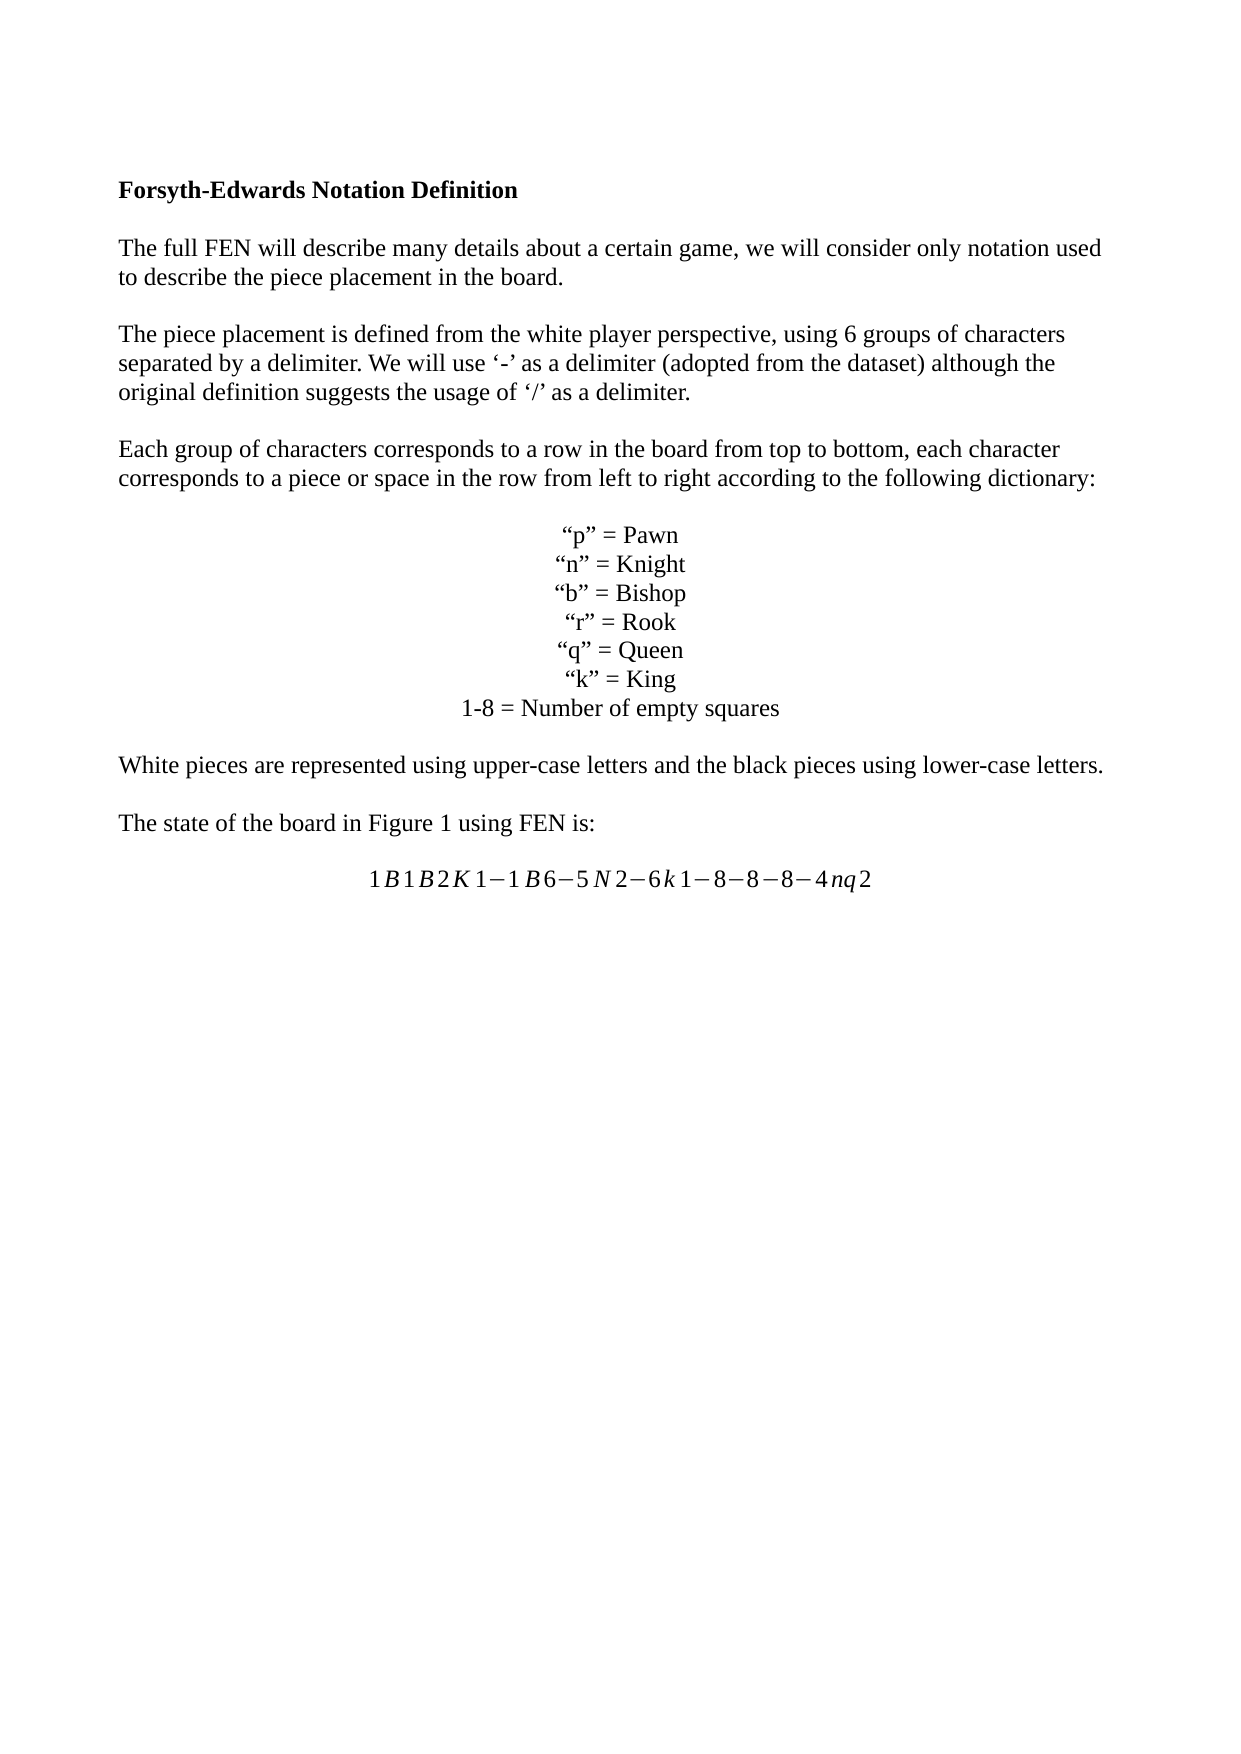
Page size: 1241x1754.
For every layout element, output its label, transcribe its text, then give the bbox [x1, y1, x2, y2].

text The full FEN will describe many details about a certain game, we will consider only notation used to describe the piece placement in the board. [118, 233, 1122, 291]
text “r” = Rook [118, 607, 1122, 636]
text Forsyth-Edwards Notation Definition [118, 176, 1122, 204]
text “k” = King [118, 664, 1122, 693]
text “q” = Queen [118, 636, 1122, 664]
text The state of the board in Figure 1 using FEN is: [118, 808, 1122, 837]
text 1-8 = Number of empty squares [118, 693, 1122, 722]
text The piece placement is defined from the white player perspective, using 6 groups of characters separated by a delimiter. We will use ‘-’ as a delimiter (adopted from the dataset) although the original definition suggests the usage of ‘/’ as a delimiter. [118, 319, 1122, 406]
text “b” = Bishop [118, 578, 1122, 607]
text Each group of characters corresponds to a row in the board from top to bottom, each character corresponds to a piece or space in the row from left to right according to the following dictionary: [118, 434, 1122, 492]
text “p” = Pawn [118, 521, 1122, 549]
text “n” = Knight [118, 549, 1122, 578]
text White pieces are represented using upper-case letters and the black pieces using lower-case letters. [118, 751, 1122, 779]
